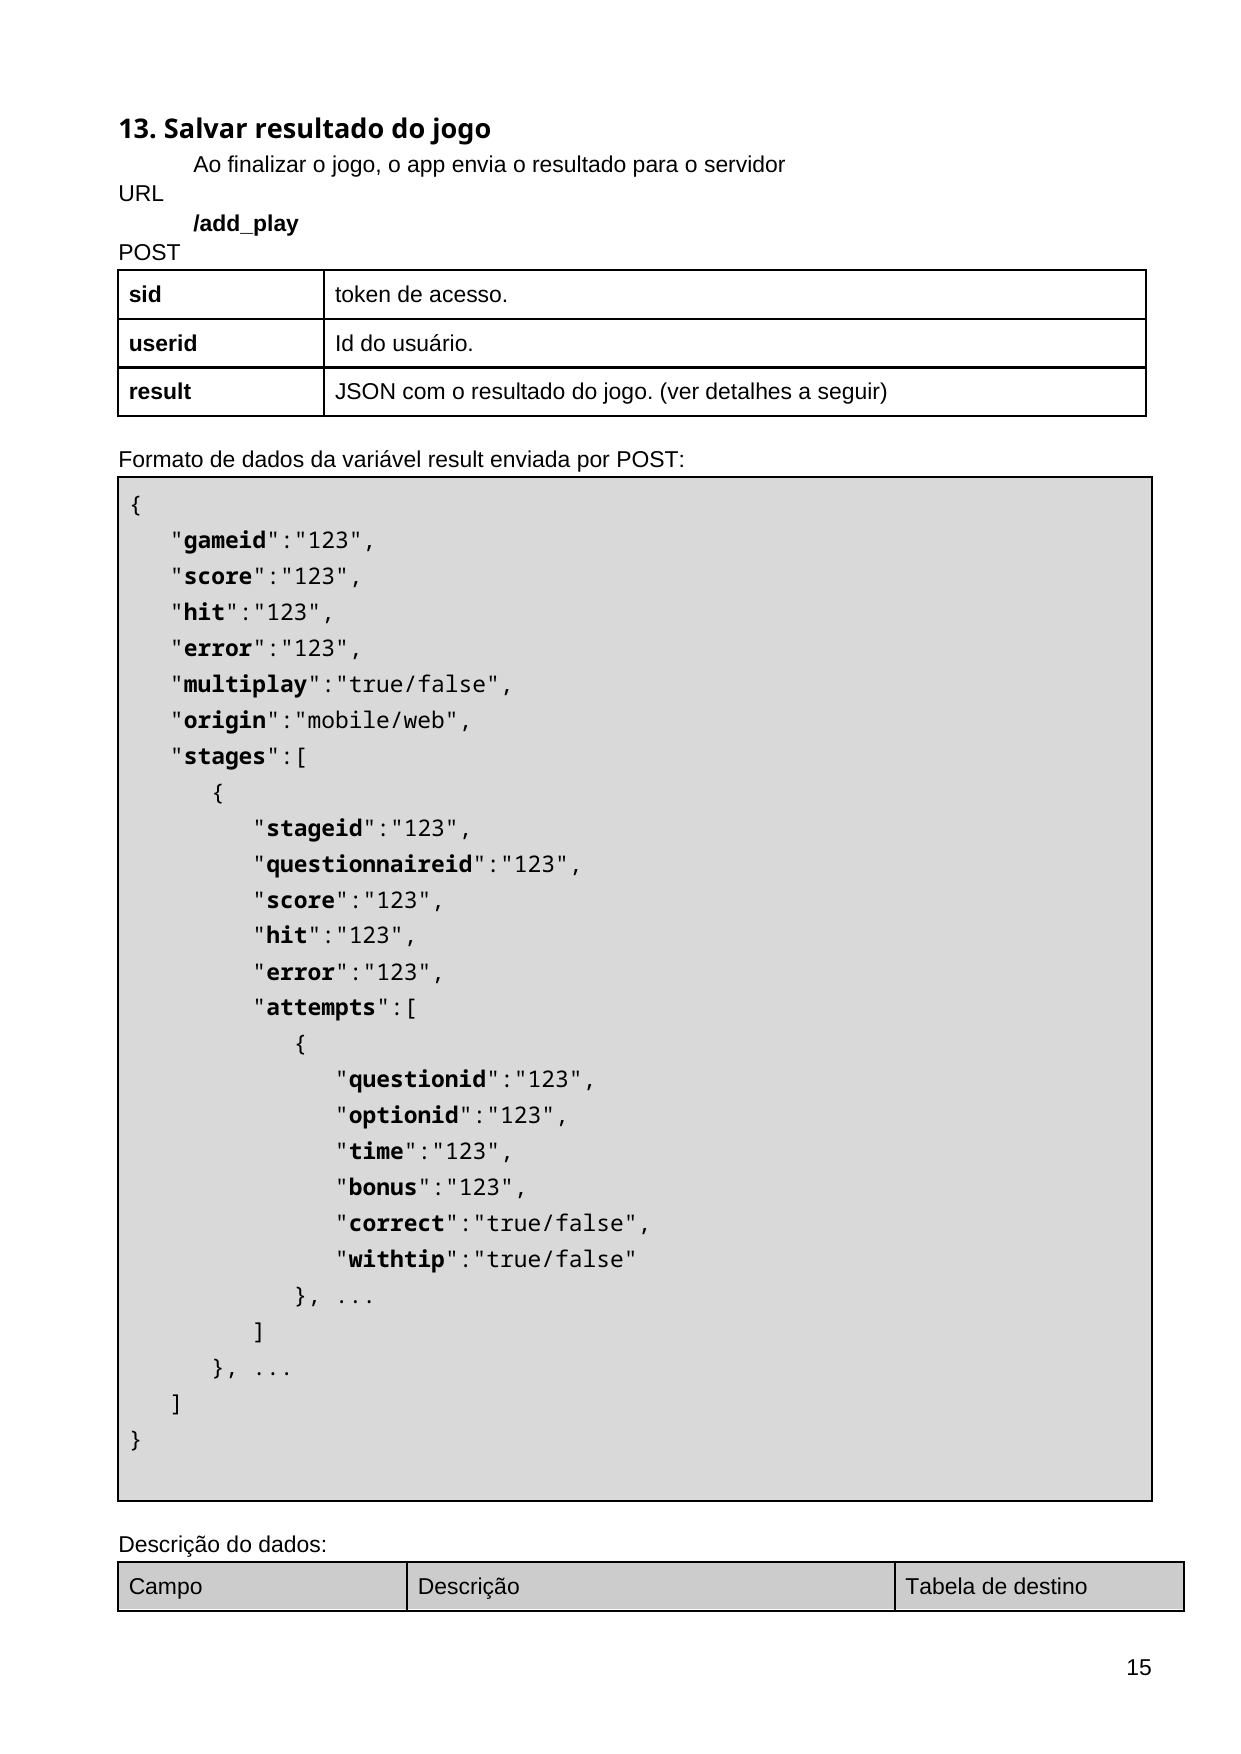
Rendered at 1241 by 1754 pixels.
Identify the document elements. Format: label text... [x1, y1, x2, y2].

text /add_play [118, 211, 1152, 236]
table_cell JSON com o resultado do jogo. (ver detalhes a seguir) [325, 369, 1145, 415]
text Descrição do dados: [118, 1532, 1152, 1557]
table_header { "gameid":"123", "score":"123", "hit":"123", "error":"123", "multiplay":"true/false", "origin":"mobile/web", "stages":[ { "stageid":"123", "questionnaireid":"123", "score":"123", "hit":"123", "error":"123", "attempts":[ { "questionid":"123", "optionid":"123", "time":"123", "bonus":"123", "correct":"true/false", "withtip":"true/false" }, ... ] }, ... ] } [119, 478, 1151, 1500]
table_header Descrição [408, 1563, 894, 1609]
table_header sid [119, 271, 323, 318]
subtitle 13. Salvar resultado do jogo [118, 109, 1152, 146]
text POST [118, 240, 1152, 266]
table_header token de acesso. [325, 271, 1145, 318]
table_cell result [119, 369, 323, 415]
table_header Campo [119, 1563, 406, 1609]
text Formato de dados da variável result enviada por POST: [118, 446, 1152, 472]
text Ao finalizar o jogo, o app envia o resultado para o servidor [118, 152, 1152, 177]
text URL [118, 181, 1152, 207]
table_cell Id do usuário. [325, 320, 1145, 366]
table_header Tabela de destino [896, 1563, 1183, 1609]
table_cell userid [119, 320, 323, 366]
